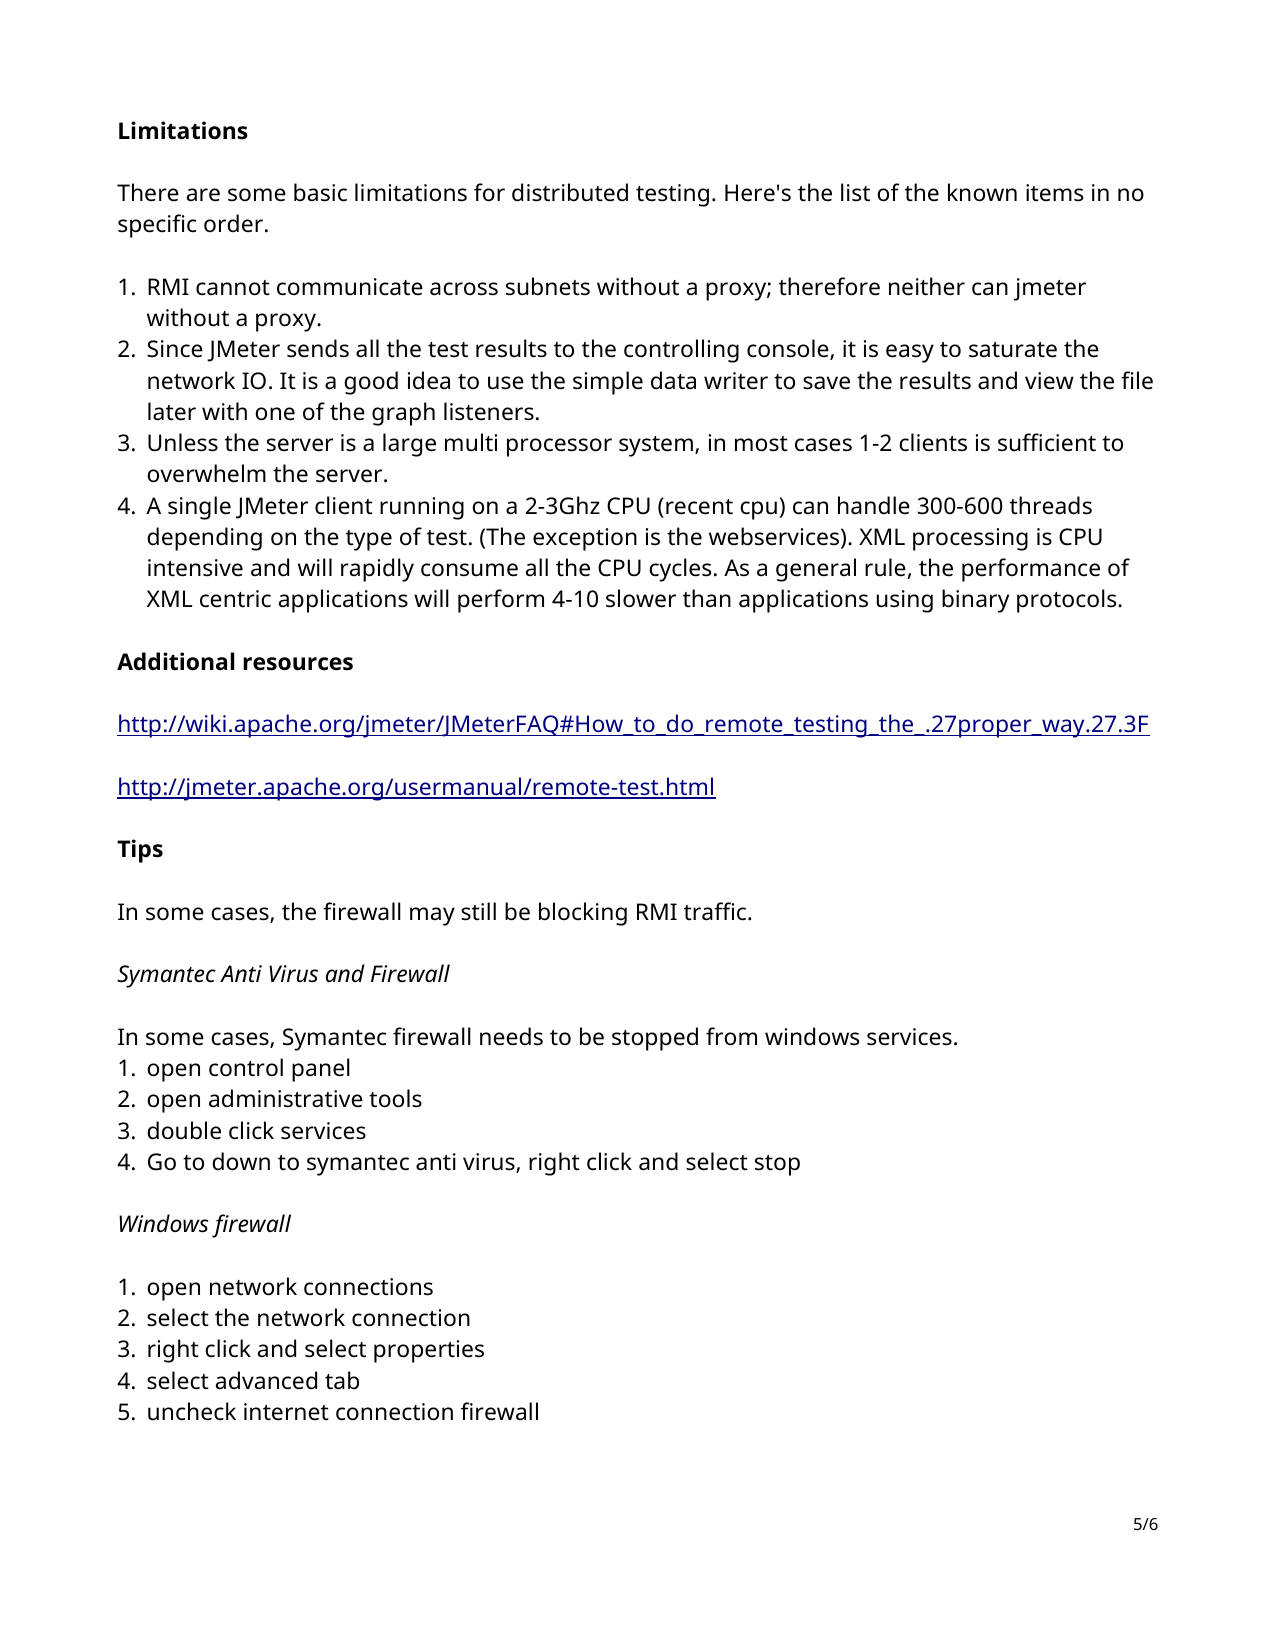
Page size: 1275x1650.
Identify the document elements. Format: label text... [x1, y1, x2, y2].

text Limitations [117, 114, 1158, 146]
list open administrative tools [117, 1083, 1158, 1114]
text In some cases, the firewall may still be blocking RMI traffic. [117, 896, 1158, 927]
list select advanced tab [117, 1364, 1158, 1396]
list A single JMeter client running on a 2-3Ghz CPU (recent cpu) can handle 300-600 threads depending on the type of test. (The exception is the webservices). XML processing is CPU intensive and will rapidly consume all the CPU cycles. As a general rule, the performance of XML centric applications will perform 4-10 slower than applications using binary protocols. [117, 489, 1158, 614]
text In some cases, Symantec firewall needs to be stopped from windows services. [117, 1021, 1158, 1052]
list uncheck internet connection firewall [117, 1396, 1158, 1427]
text Tips [117, 833, 1158, 864]
list select the network connection [117, 1302, 1158, 1333]
text http://jmeter.apache.org/usermanual/remote-test.html [117, 771, 1158, 802]
text http://wiki.apache.org/jmeter/JMeterFAQ#How_to_do_remote_testing_the_.27proper_way.27.3F [117, 708, 1158, 739]
text Symantec Anti Virus and Firewall [117, 958, 1158, 989]
list RMI cannot communicate across subnets without a proxy; therefore neither can jmeter without a proxy. [117, 271, 1158, 333]
list Go to down to symantec anti virus, right click and select stop [117, 1146, 1158, 1177]
list open network connections [117, 1271, 1158, 1302]
text Additional resources [117, 646, 1158, 677]
list open control panel [117, 1052, 1158, 1083]
text Windows firewall [117, 1208, 1158, 1239]
list Unless the server is a large multi processor system, in most cases 1-2 clients is sufficient to overwhelm the server. [117, 427, 1158, 489]
list double click services [117, 1114, 1158, 1146]
list Since JMeter sends all the test results to the controlling console, it is easy to saturate the network IO. It is a good idea to use the simple data writer to save the results and view the file later with one of the graph listeners. [117, 333, 1158, 427]
text There are some basic limitations for distributed testing. Here's the list of the known items in no specific order. [117, 177, 1158, 239]
list right click and select properties [117, 1333, 1158, 1364]
